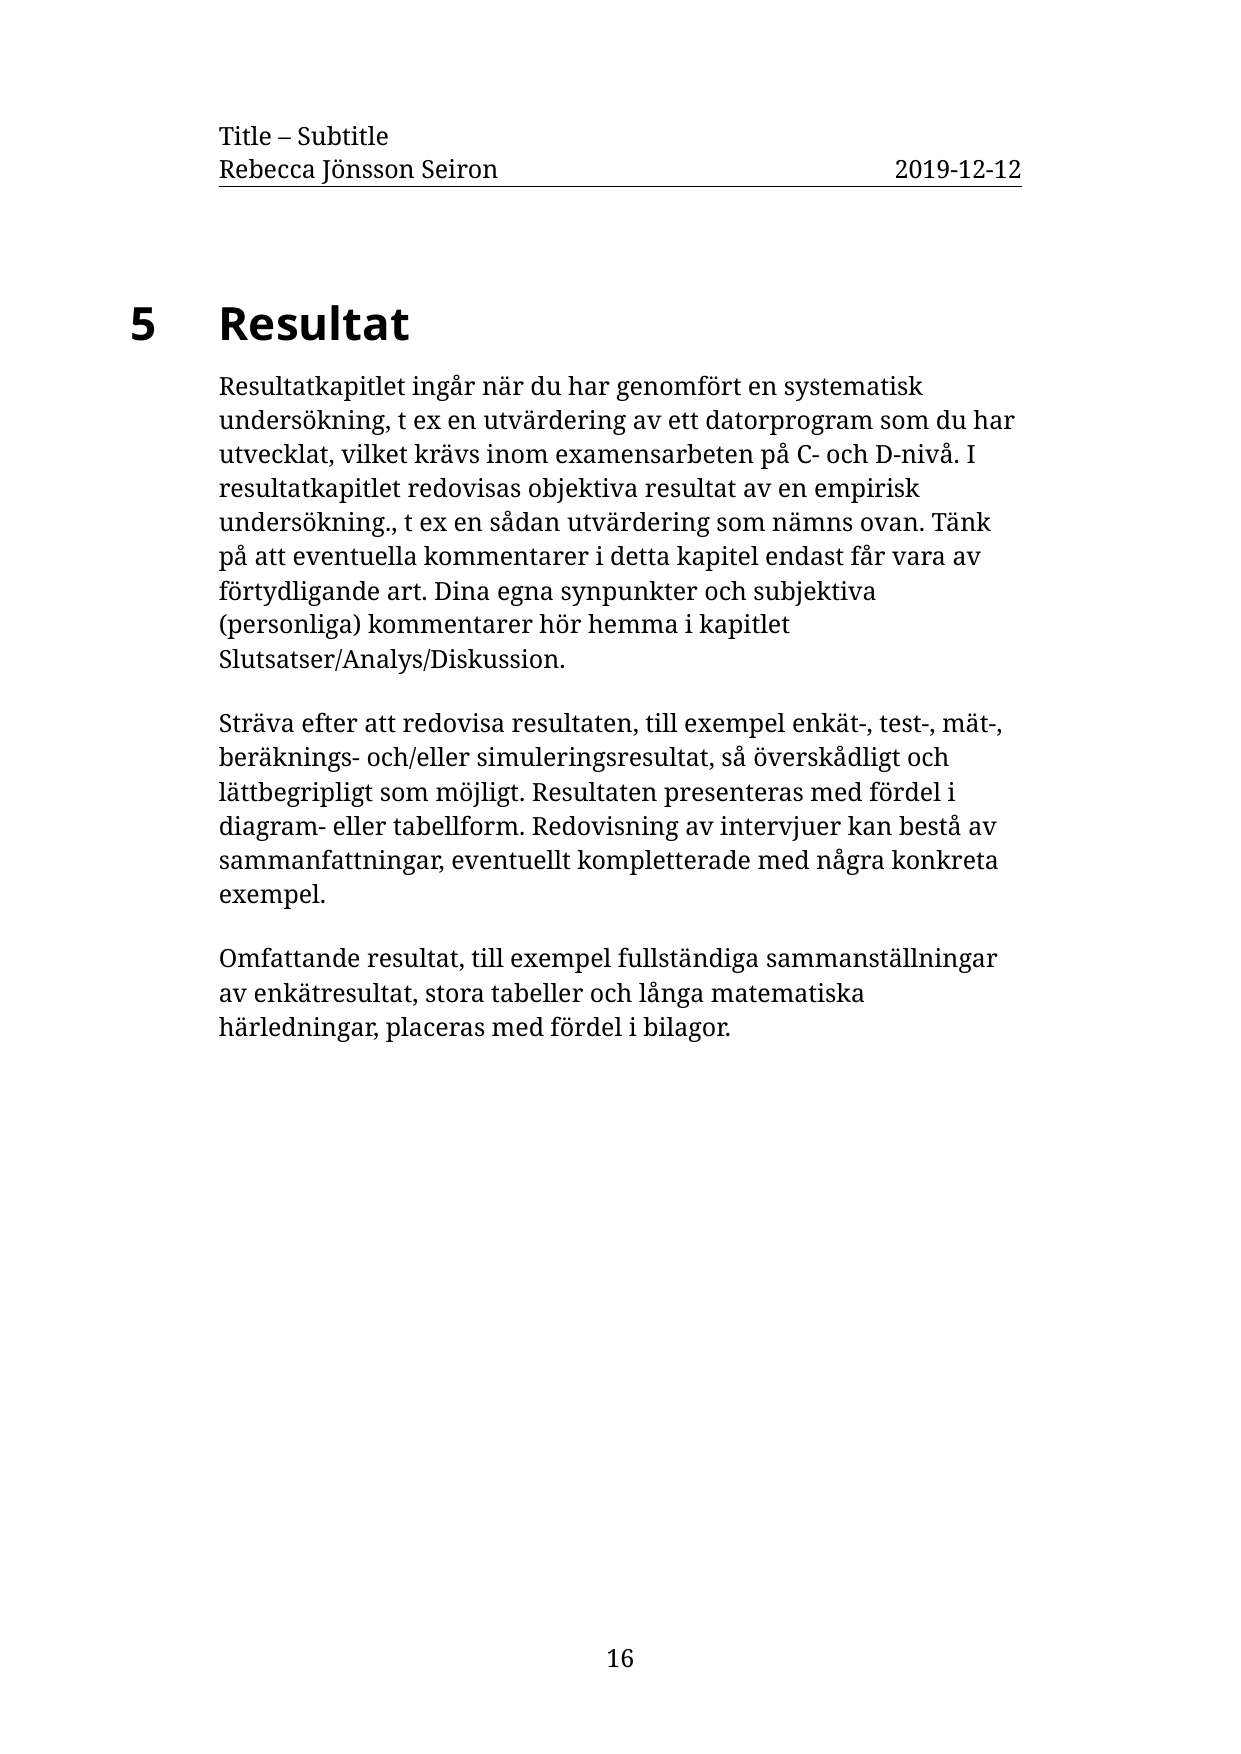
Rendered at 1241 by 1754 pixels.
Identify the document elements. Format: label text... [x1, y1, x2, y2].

subtitle Resultat [130, 291, 1022, 353]
text Resultatkapitlet ingår när du har genomfört en systematisk undersökning, t ex en utvärdering av ett datorprogram som du har utvecklat, vilket krävs inom examensarbeten på C- och D-nivå. I resultatkapitlet redovisas objektiva resultat av en empirisk undersökning., t ex en sådan utvärdering som nämns ovan. Tänk på att eventuella kommentarer i detta kapitel endast får vara av förtydligande art. Dina egna synpunkter och subjektiva (personliga) kommentarer hör hemma i kapitlet Slutsatser/Analys/Diskussion. [218, 369, 1022, 675]
text Omfattande resultat, till exempel fullständiga sammanställningar av enkätresultat, stora tabeller och långa matematiska härledningar, placeras med fördel i bilagor. [218, 941, 1022, 1043]
text Sträva efter att redovisa resultaten, till exempel enkät-, test-, mät-, beräknings- och/eller simuleringsresultat, så överskådligt och lättbegripligt som möjligt. Resultaten presenteras med fördel i diagram- eller tabellform. Redovisning av intervjuer kan bestå av sammanfattningar, eventuellt kompletterade med några konkreta exempel. [218, 706, 1022, 910]
